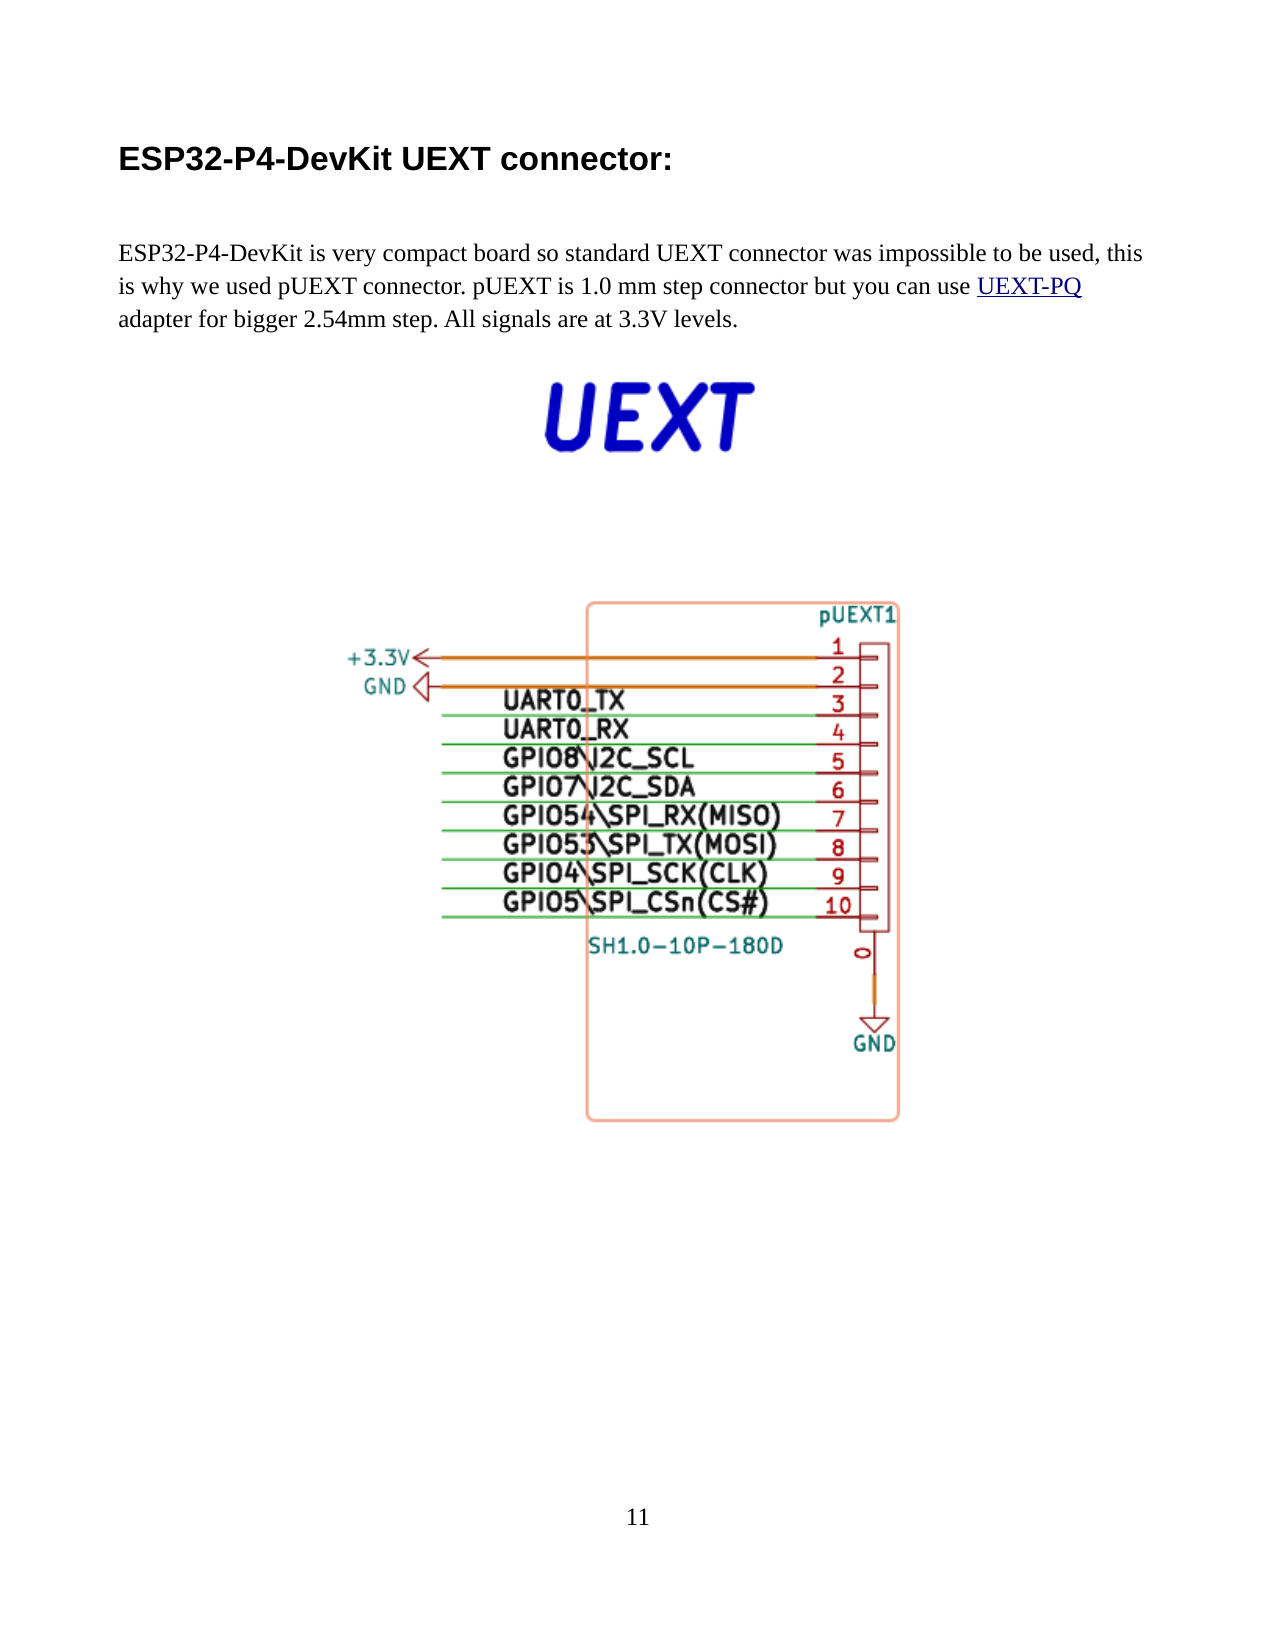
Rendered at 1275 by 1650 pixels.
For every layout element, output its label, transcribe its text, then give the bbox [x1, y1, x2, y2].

text ESP32-P4-DevKit is very compact board so standard UEXT connector was impossible to be used, this is why we used pUEXT connector. pUEXT is 1.0 mm step connector but you can use UEXT-PQ adapter for bigger 2.54mm step. All signals are at 3.3V levels. [118, 238, 1157, 332]
picture [273, 359, 1027, 1210]
subtitle ESP32-P4-DevKit UEXT connector: [118, 139, 1157, 178]
